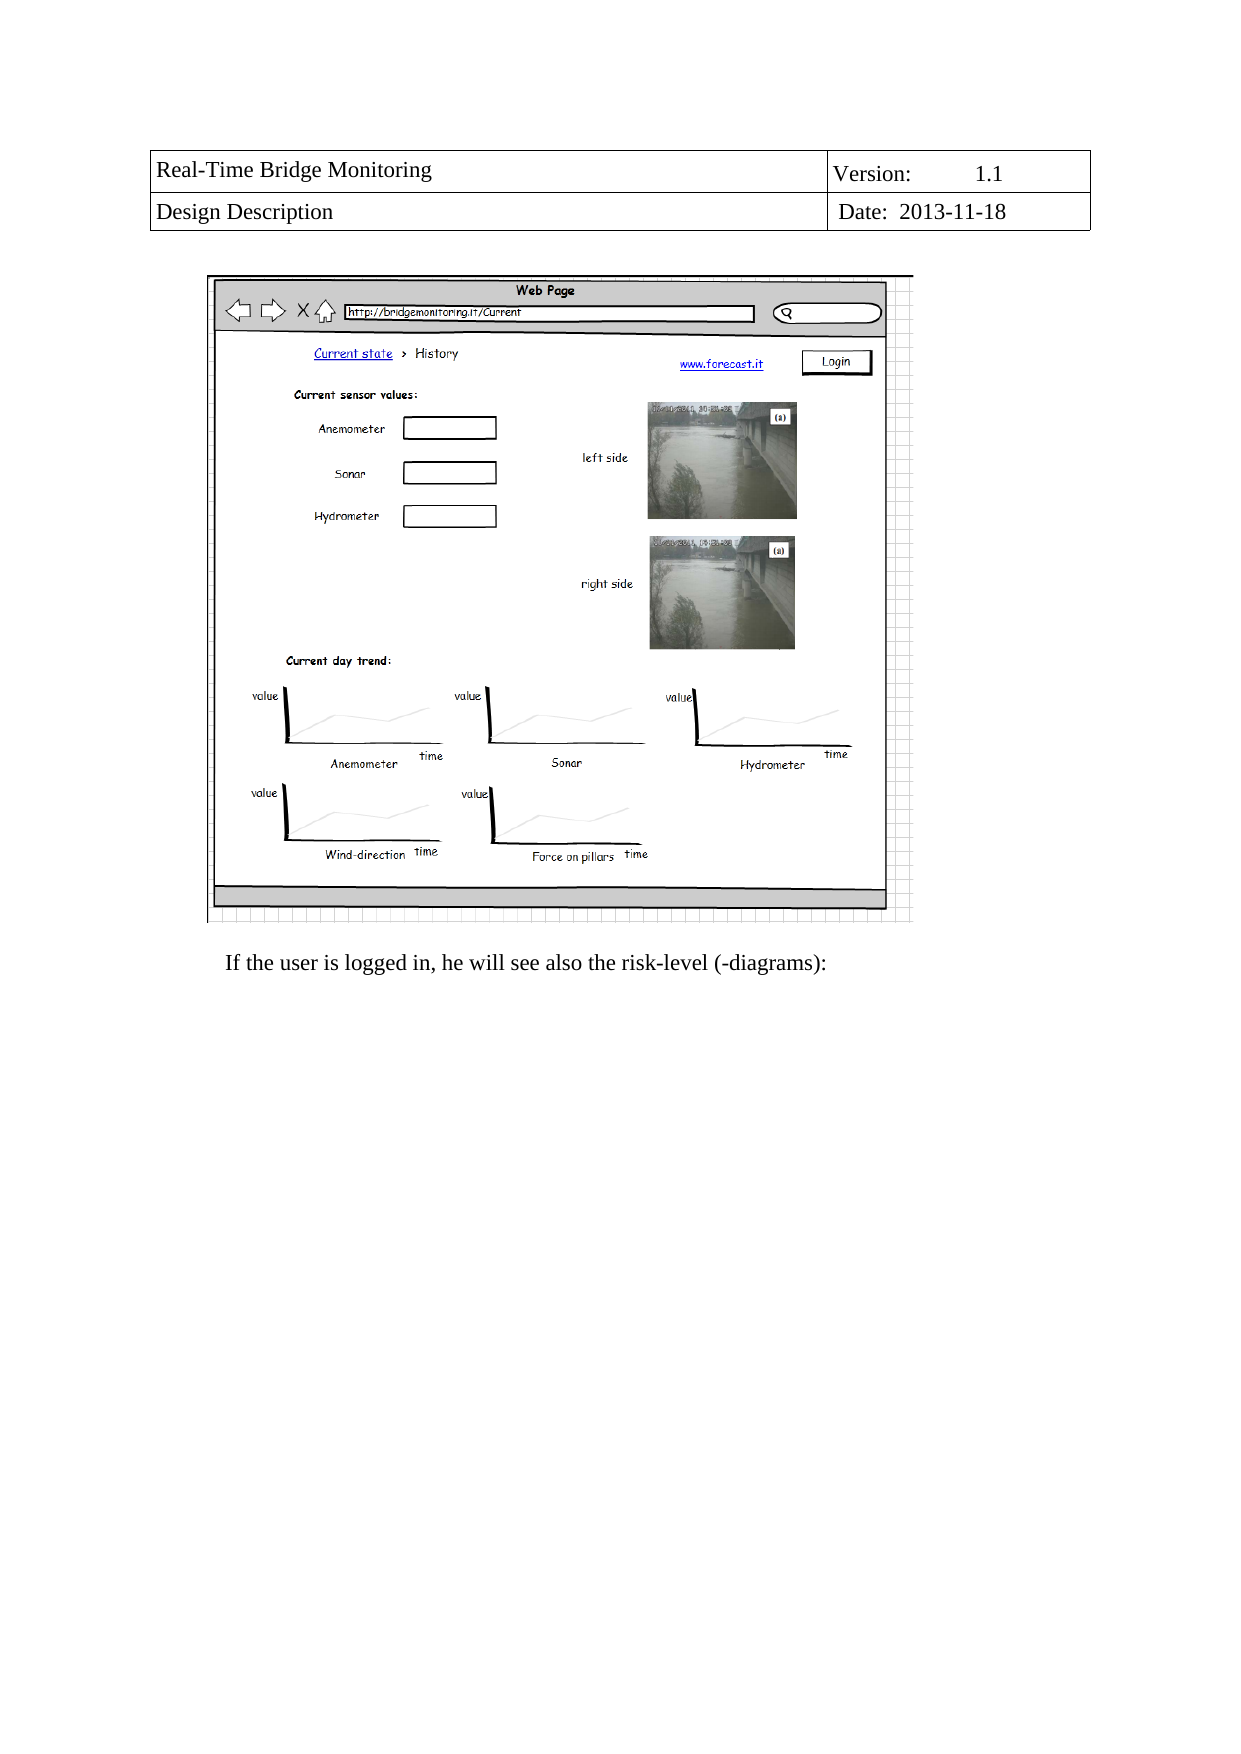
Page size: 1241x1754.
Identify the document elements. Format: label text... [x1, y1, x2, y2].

picture [207, 275, 914, 923]
text If the user is logged in, he will see also the risk-level (-diagrams): [225, 948, 1090, 975]
